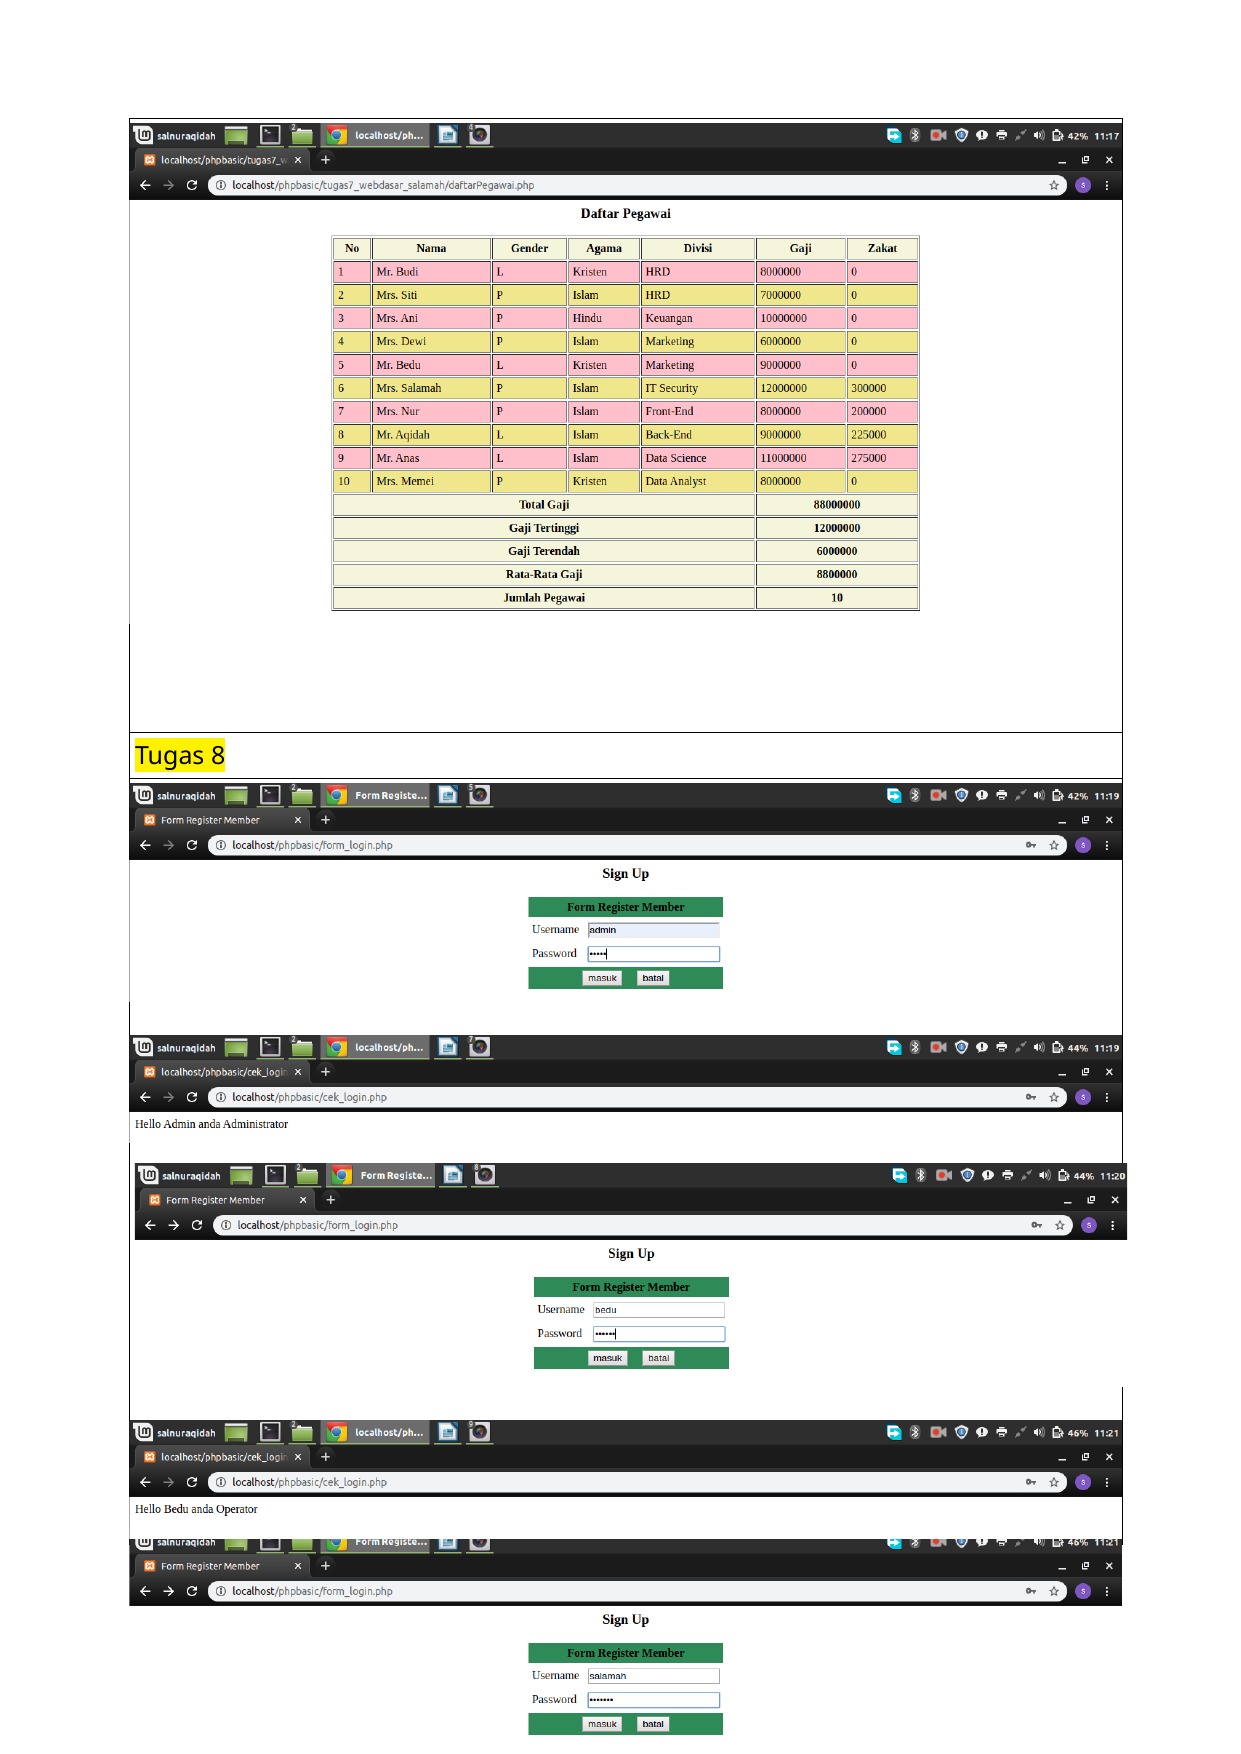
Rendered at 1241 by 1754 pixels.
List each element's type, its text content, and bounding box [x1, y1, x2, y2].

table_cell [130, 624, 1122, 732]
table_cell [130, 119, 1122, 123]
table_cell Tugas 8 [130, 733, 1122, 777]
table_cell [130, 779, 1122, 783]
picture [134, 1163, 1128, 1387]
picture [129, 123, 1122, 624]
table_cell [130, 1002, 1122, 1035]
picture [129, 783, 1122, 1002]
table_cell [130, 1421, 1122, 1529]
table_cell [130, 1036, 1122, 1420]
picture [129, 1529, 1122, 1754]
